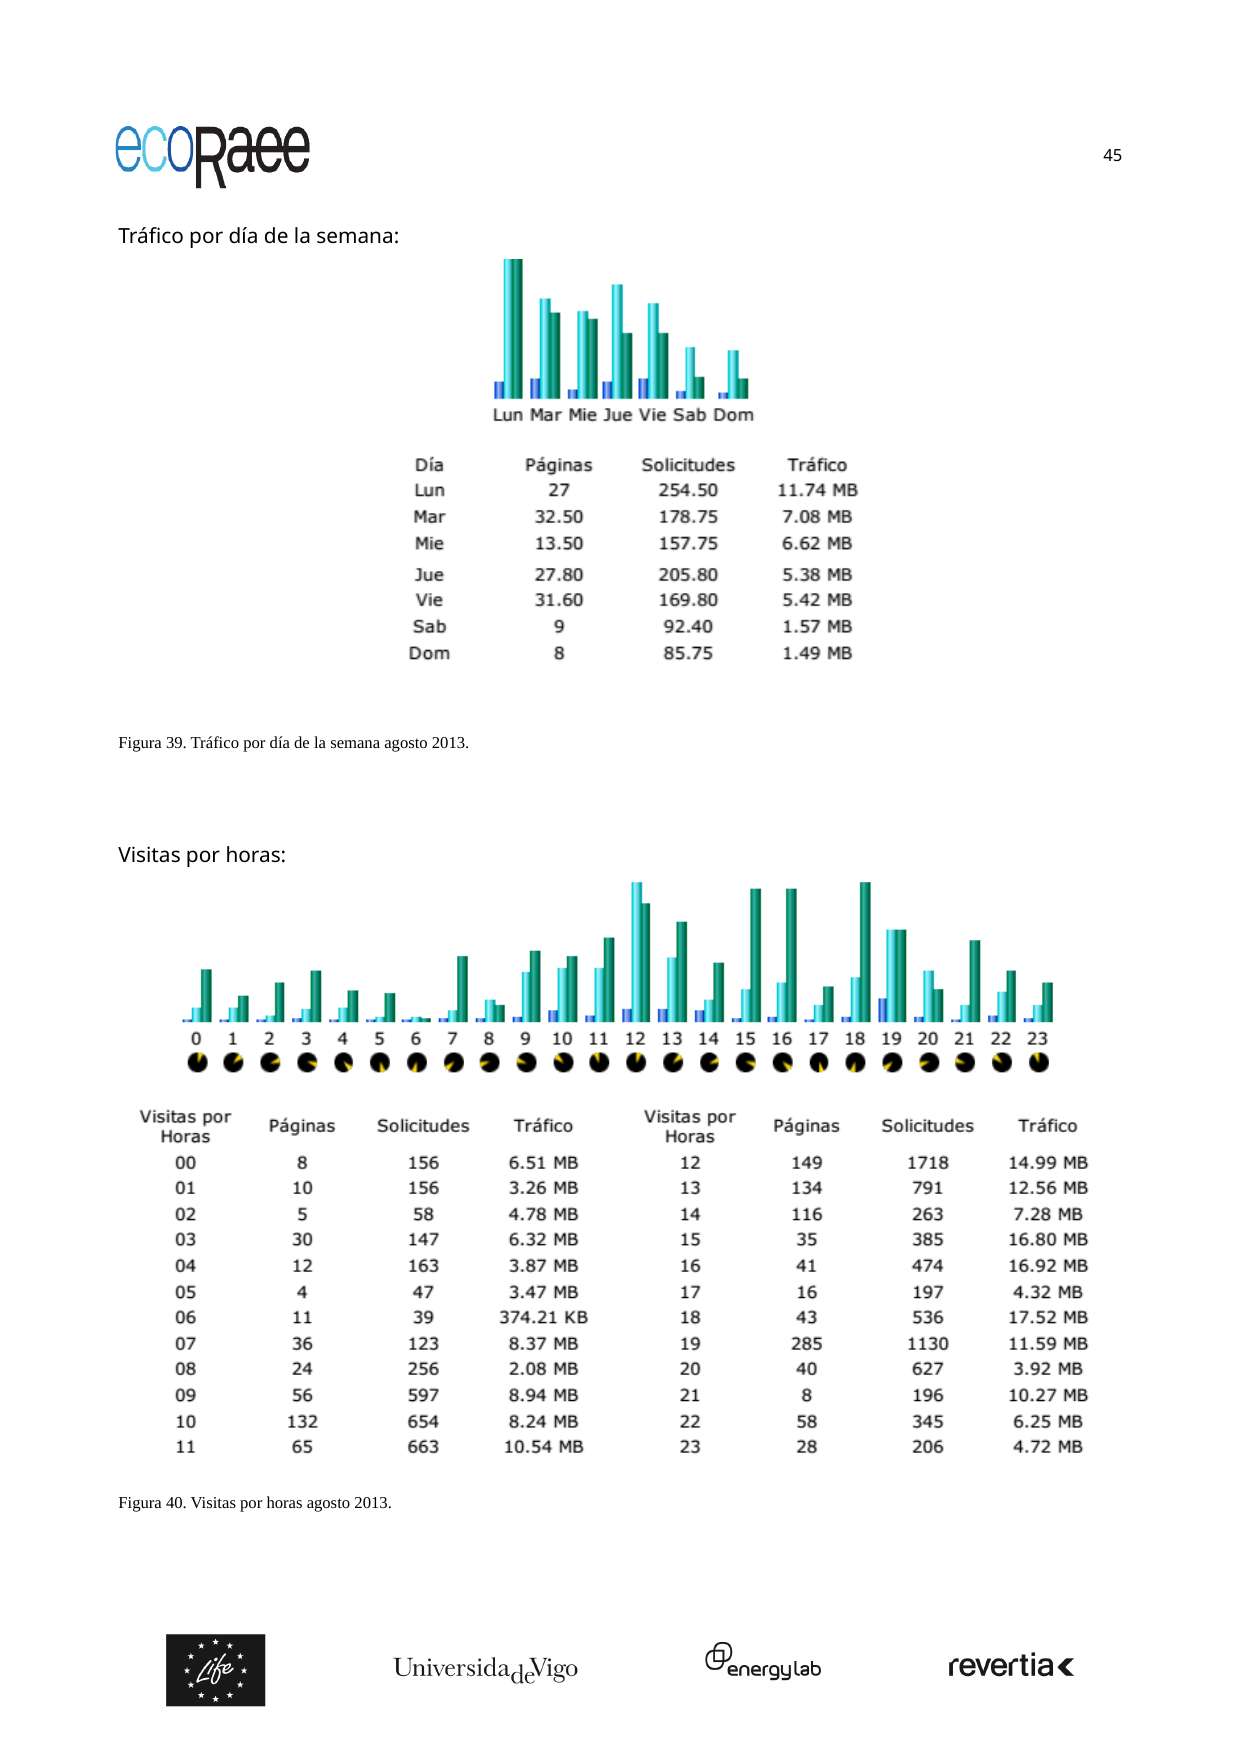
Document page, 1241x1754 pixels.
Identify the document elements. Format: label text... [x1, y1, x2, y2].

text Visitas por horas: [118, 840, 1122, 868]
picture [338, 259, 902, 683]
picture [118, 877, 1123, 1474]
text Figura 40. Visitas por horas agosto 2013. [118, 1493, 1122, 1512]
text Figura 39. Tráfico por día de la semana agosto 2013. [118, 733, 1122, 752]
text Tráfico por día de la semana: [118, 221, 1122, 250]
picture [114, 124, 311, 190]
picture [118, 1514, 1123, 1754]
